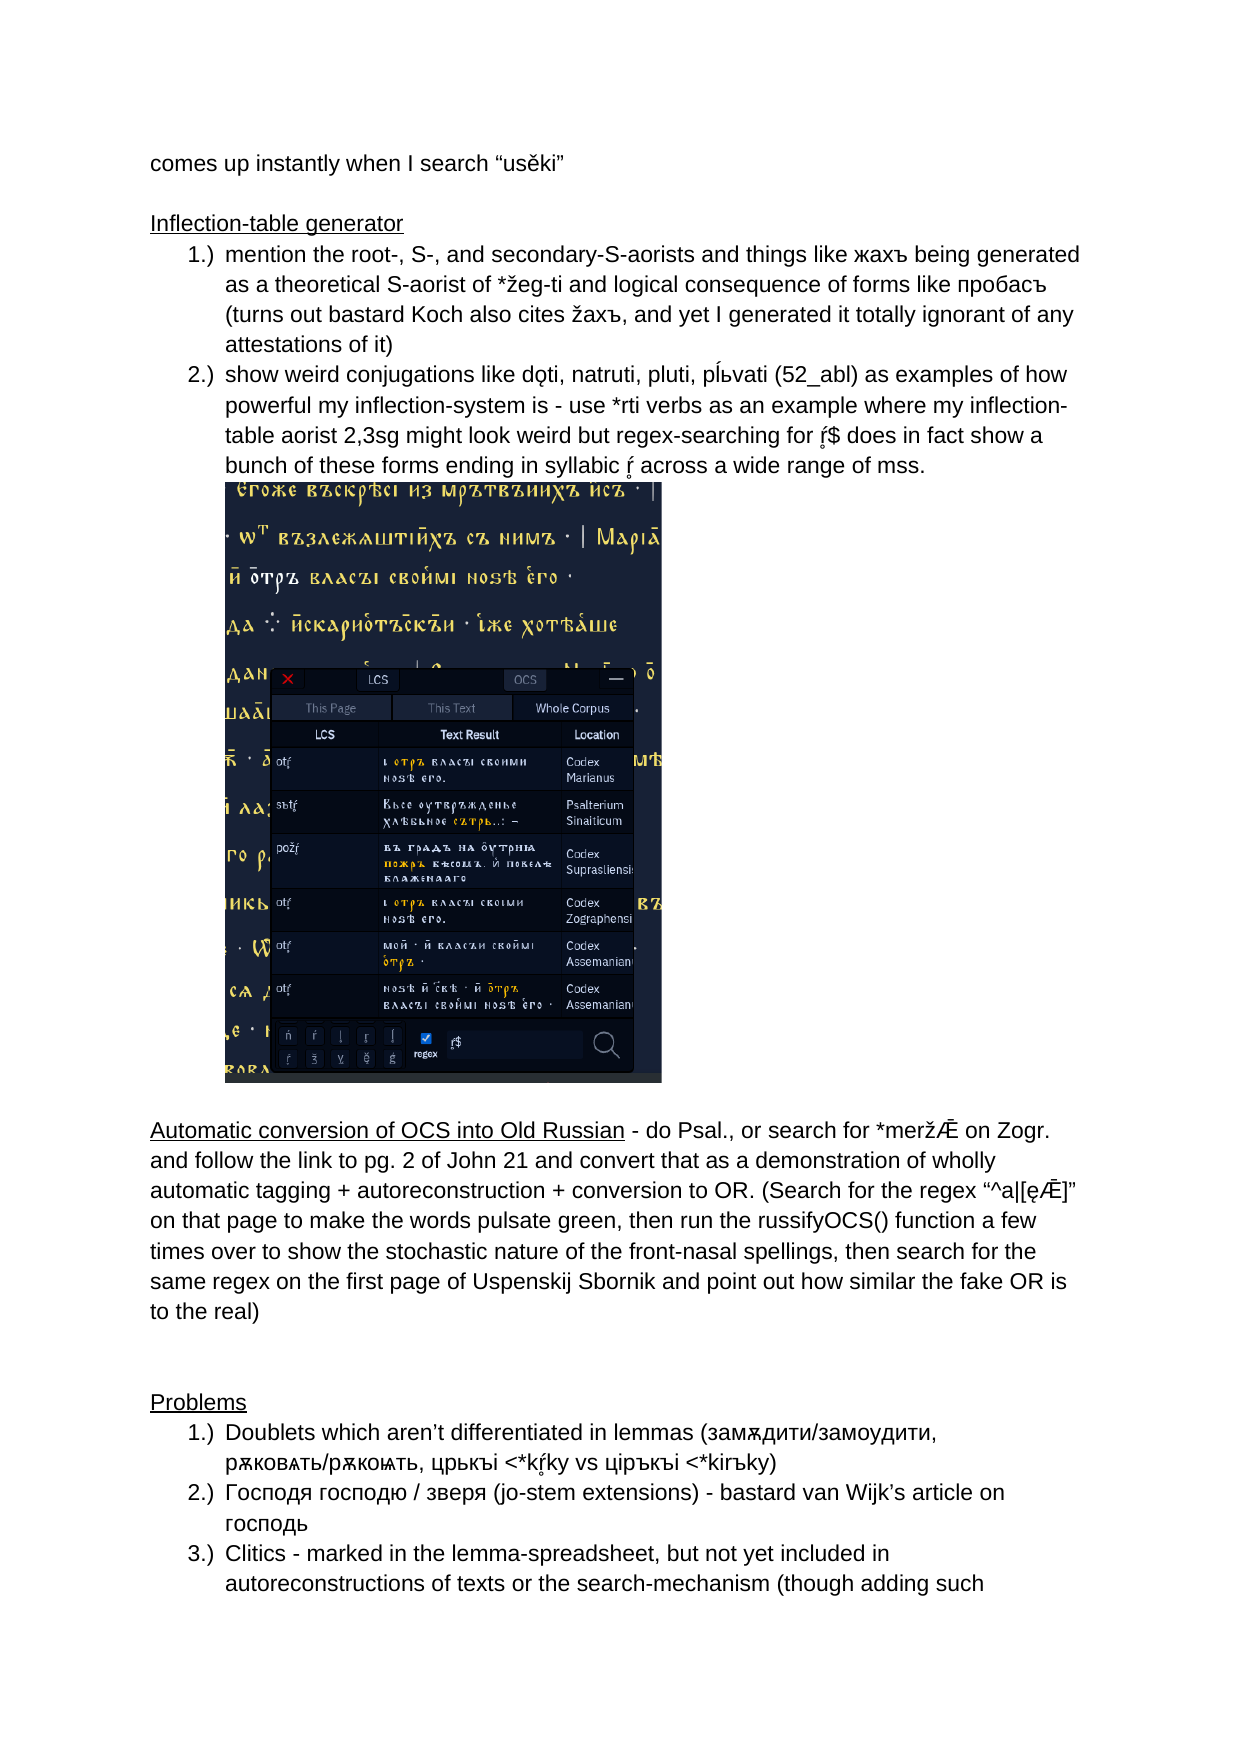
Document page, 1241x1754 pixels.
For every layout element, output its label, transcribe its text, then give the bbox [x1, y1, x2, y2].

list Doublets which aren’t differentiated in lemmas (замѫдити/замоудити, рѫковѧть/рѫкоѩть, црькъі <*kŕ̥ky vs ціръкъі <*kirъky) [187, 1419, 1090, 1476]
text comes up instantly when I search “usěki” [150, 150, 1090, 176]
text Inflection-table generator [150, 210, 1090, 237]
picture [225, 482, 662, 1083]
text Problems [150, 1389, 1090, 1415]
list mention the root-, S-, and secondary-S-aorists and things like жахъ being generated as a theoretical S-aorist of *žeg-ti and logical consequence of forms like пробасъ (turns out bastard Koch also cites žaxъ, and yet I generated it totally ignorant of any attestations of it) [187, 241, 1090, 358]
list Clitics - marked in the lemma-spreadsheet, but not yet included in autoreconstructions of texts or the search-mechanism (though adding such [187, 1540, 1090, 1596]
list show weird conjugations like dǫti, natruti, pluti, pĺьvati (52_abl) as examples of how powerful my inflection-system is - use *rti verbs as an example where my inflection-table aorist 2,3sg might look weird but regex-searching for ŕ̥$ does in fact show a bunch of these forms ending in syllabic ŕ̥ across a wide range of mss. [187, 361, 1090, 1083]
text Automatic conversion of OCS into Old Russian - do Psal., or search for *meržǢ on Zogr. and follow the link to pg. 2 of John 21 and convert that as a demonstration of wholly automatic tagging + autoreconstruction + conversion to OR. (Search for the regex “^a|[ęǢ]” on that page to make the words pulsate green, then run the russifyOCS() function a few times over to show the stochastic nature of the front-nasal spellings, then search for the same regex on the first page of Uspenskij Sbornik and point out how similar the fake OR is to the real) [150, 1117, 1090, 1324]
list Господя господю / зверя (jo-stem extensions) - bastard van Wijk’s article on господь [187, 1479, 1090, 1536]
